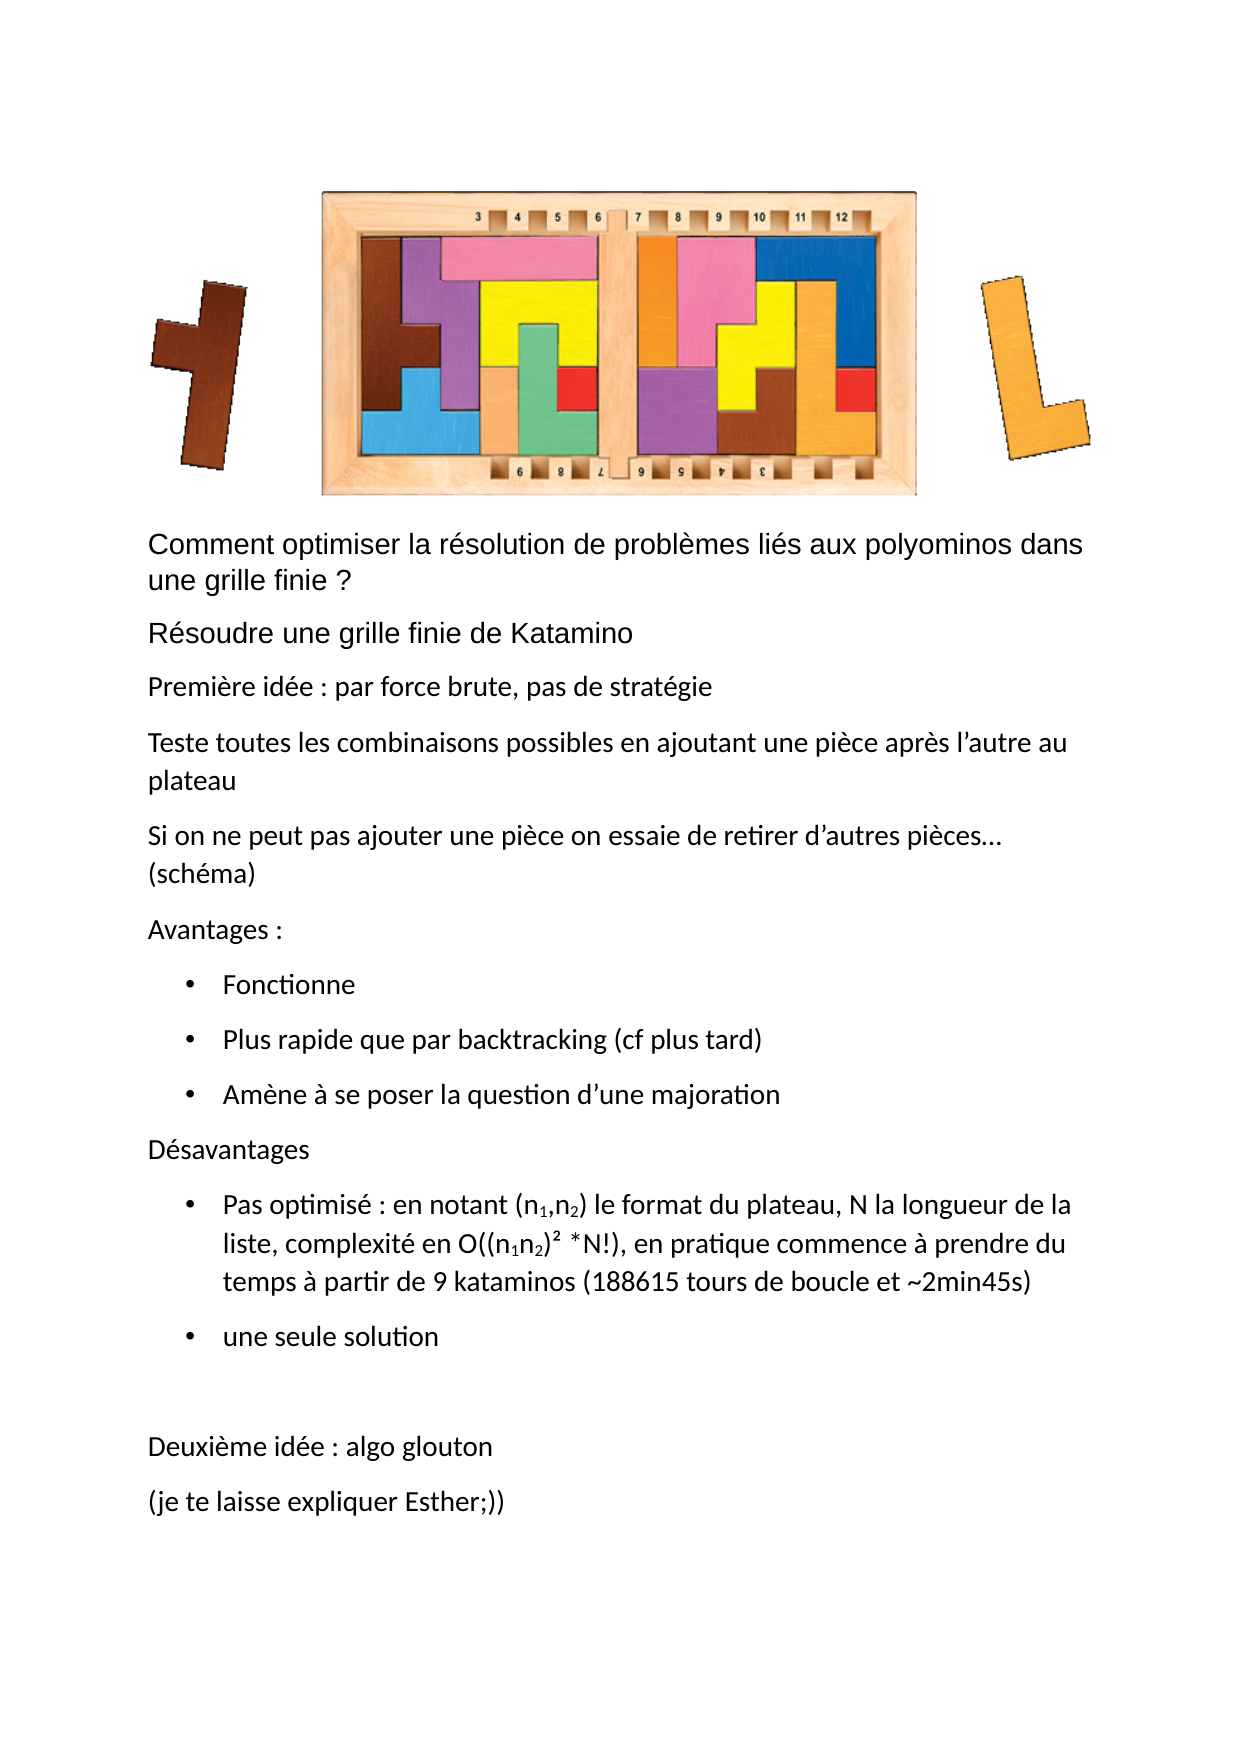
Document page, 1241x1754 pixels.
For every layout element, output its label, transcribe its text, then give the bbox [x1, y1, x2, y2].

text Résoudre une grille finie de Katamino [148, 616, 1093, 649]
list Fonctionne [185, 966, 1093, 1001]
text Si on ne peut pas ajouter une pièce on essaie de retirer d’autres pièces… (schéma) [148, 817, 1093, 891]
list Plus rapide que par backtracking (cf plus tard) [185, 1021, 1093, 1057]
text Teste toutes les combinaisons possibles en ajoutant une pièce après l’autre au plateau [148, 724, 1093, 798]
text Désavantages [148, 1131, 1093, 1167]
text Première idée : par force brute, pas de stratégie [148, 668, 1093, 704]
list Amène à se poser la question d’une majoration [185, 1076, 1093, 1112]
text Comment optimiser la résolution de problèmes liés aux polyominos dans une grille finie ? [148, 527, 1093, 596]
text Deuxième idée : algo glouton [148, 1428, 1093, 1464]
list Pas optimisé : en notant (n1,n2) le format du plateau, N la longueur de la liste, complexité en O((n1n2)² *N!), en pratique commence à prendre du temps à partir de 9 kataminos (188615 tours de boucle et ~2min45s) [185, 1186, 1093, 1299]
picture [147, 147, 1093, 508]
text (je te laisse expliquer Esther;)) [148, 1483, 1093, 1519]
text Avantages : [148, 911, 1093, 946]
list une seule solution [185, 1318, 1093, 1354]
